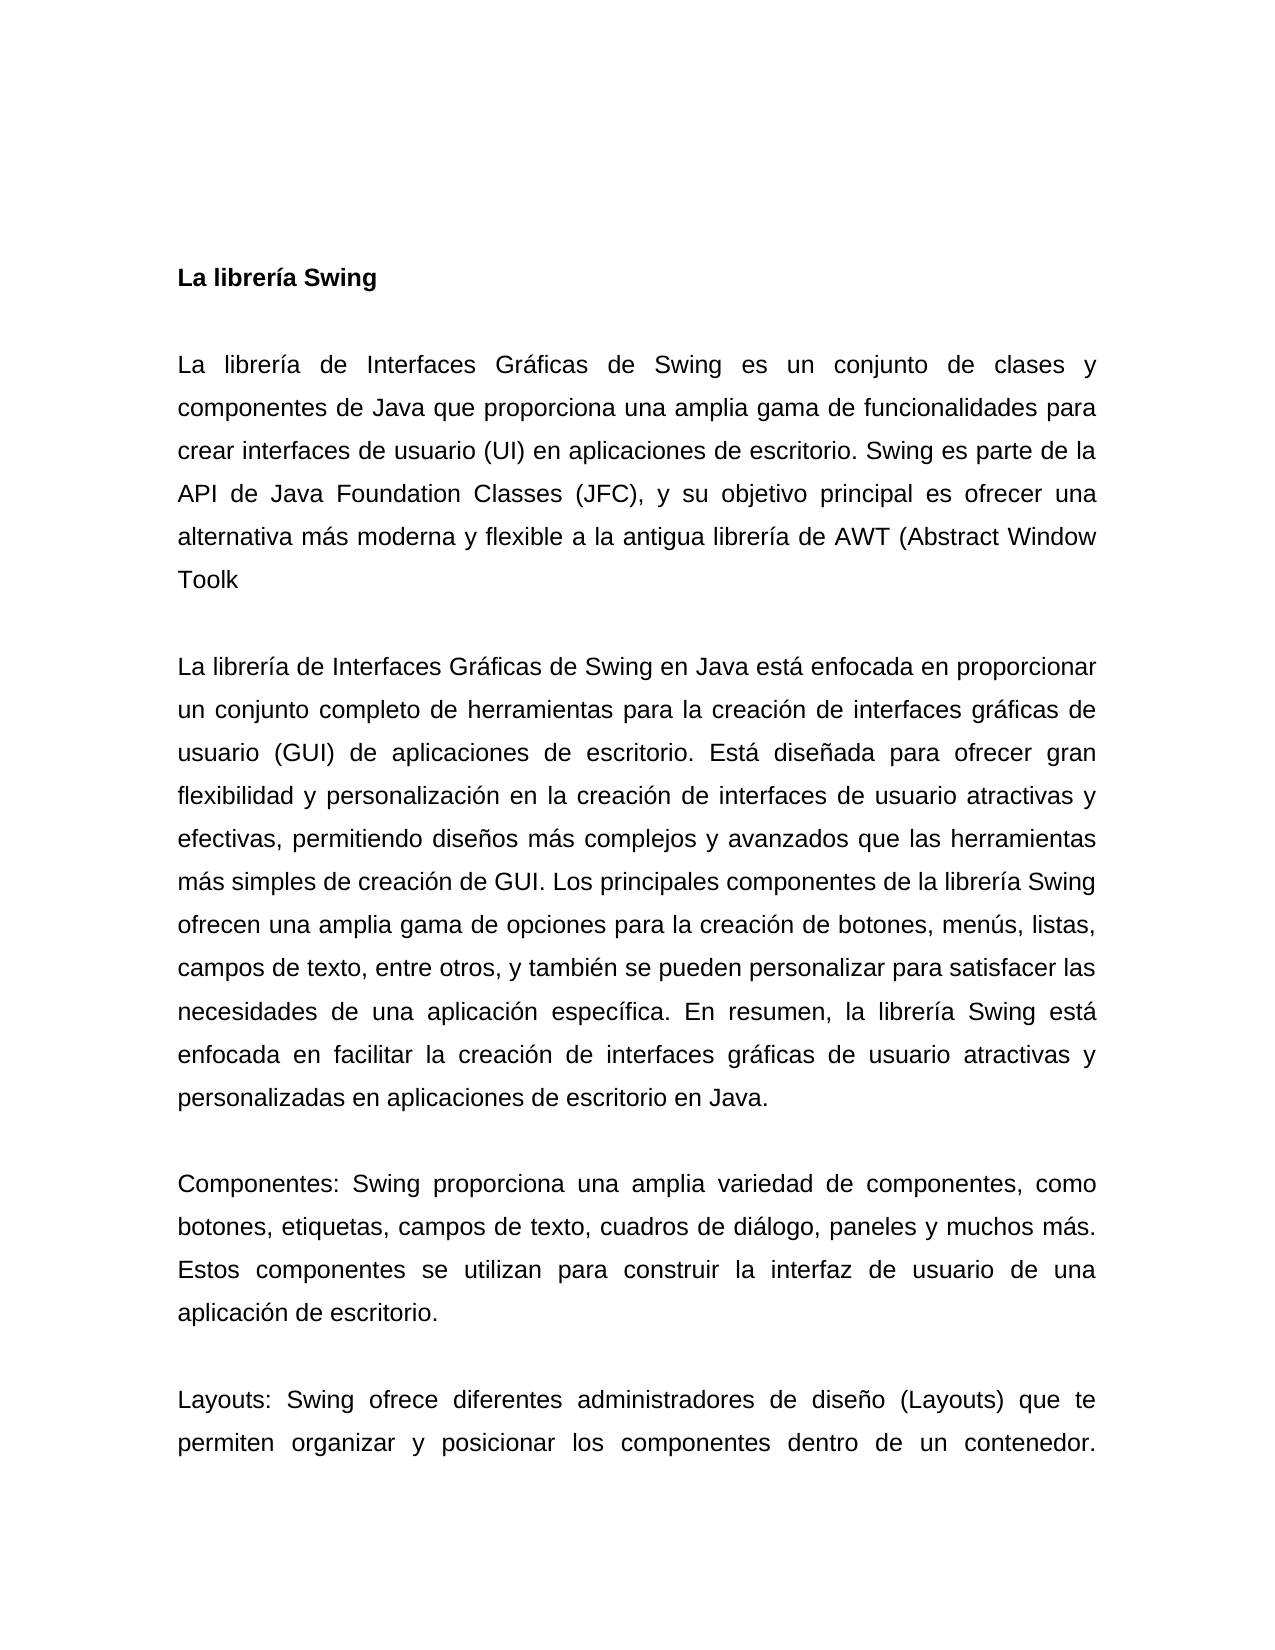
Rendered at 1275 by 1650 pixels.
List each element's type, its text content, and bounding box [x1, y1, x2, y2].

text La librería de Interfaces Gráficas de Swing en Java está enfocada en proporcionar un conjunto completo de herramientas para la creación de interfaces gráficas de usuario (GUI) de aplicaciones de escritorio. Está diseñada para ofrecer gran flexibilidad y personalización en la creación de interfaces de usuario atractivas y efectivas, permitiendo diseños más complejos y avanzados que las herramientas más simples de creación de GUI. Los principales componentes de la librería Swing ofrecen una amplia gama de opciones para la creación de botones, menús, listas, campos de texto, entre otros, y también se pueden personalizar para satisfacer las necesidades de una aplicación específica. En resumen, la librería Swing está enfocada en facilitar la creación de interfaces gráficas de usuario atractivas y personalizadas en aplicaciones de escritorio en Java. [177, 652, 1098, 1112]
text La librería de Interfaces Gráficas de Swing es un conjunto de clases y componentes de Java que proporciona una amplia gama de funcionalidades para crear interfaces de usuario (UI) en aplicaciones de escritorio. Swing es parte de la API de Java Foundation Classes (JFC), y su objetivo principal es ofrecer una alternativa más moderna y flexible a la antigua librería de AWT (Abstract Window Toolk [177, 350, 1098, 594]
text Layouts: Swing ofrece diferentes administradores de diseño (Layouts) que te permiten organizar y posicionar los componentes dentro de un contenedor. [177, 1385, 1098, 1457]
text Componentes: Swing proporciona una amplia variedad de componentes, como botones, etiquetas, campos de texto, cuadros de diálogo, paneles y muchos más. Estos componentes se utilizan para construir la interfaz de usuario de una aplicación de escritorio. [177, 1169, 1098, 1327]
text La librería Swing [177, 263, 1098, 292]
